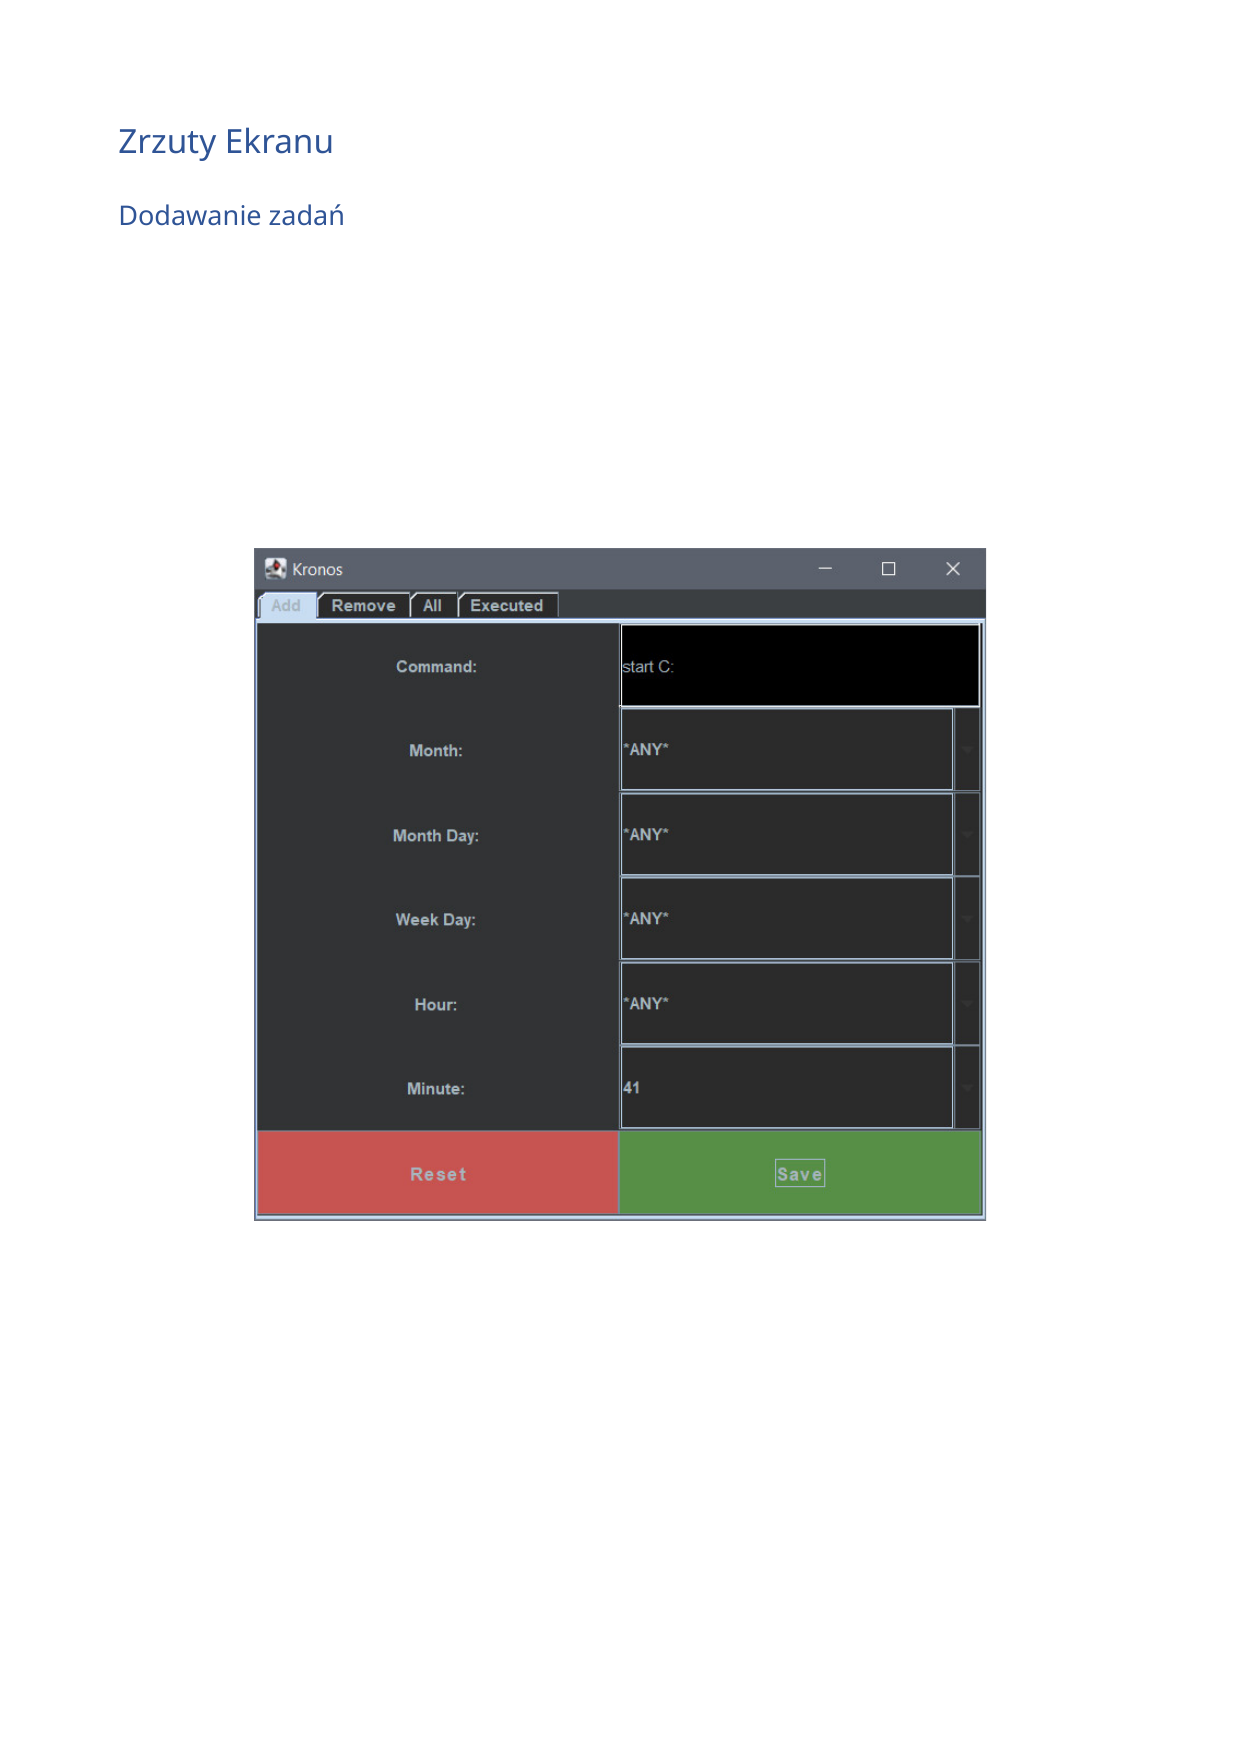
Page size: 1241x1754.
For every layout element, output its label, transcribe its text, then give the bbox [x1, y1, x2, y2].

subtitle Zrzuty Ekranu [118, 118, 1122, 163]
subtitle Dodawanie zadań [118, 196, 1122, 233]
